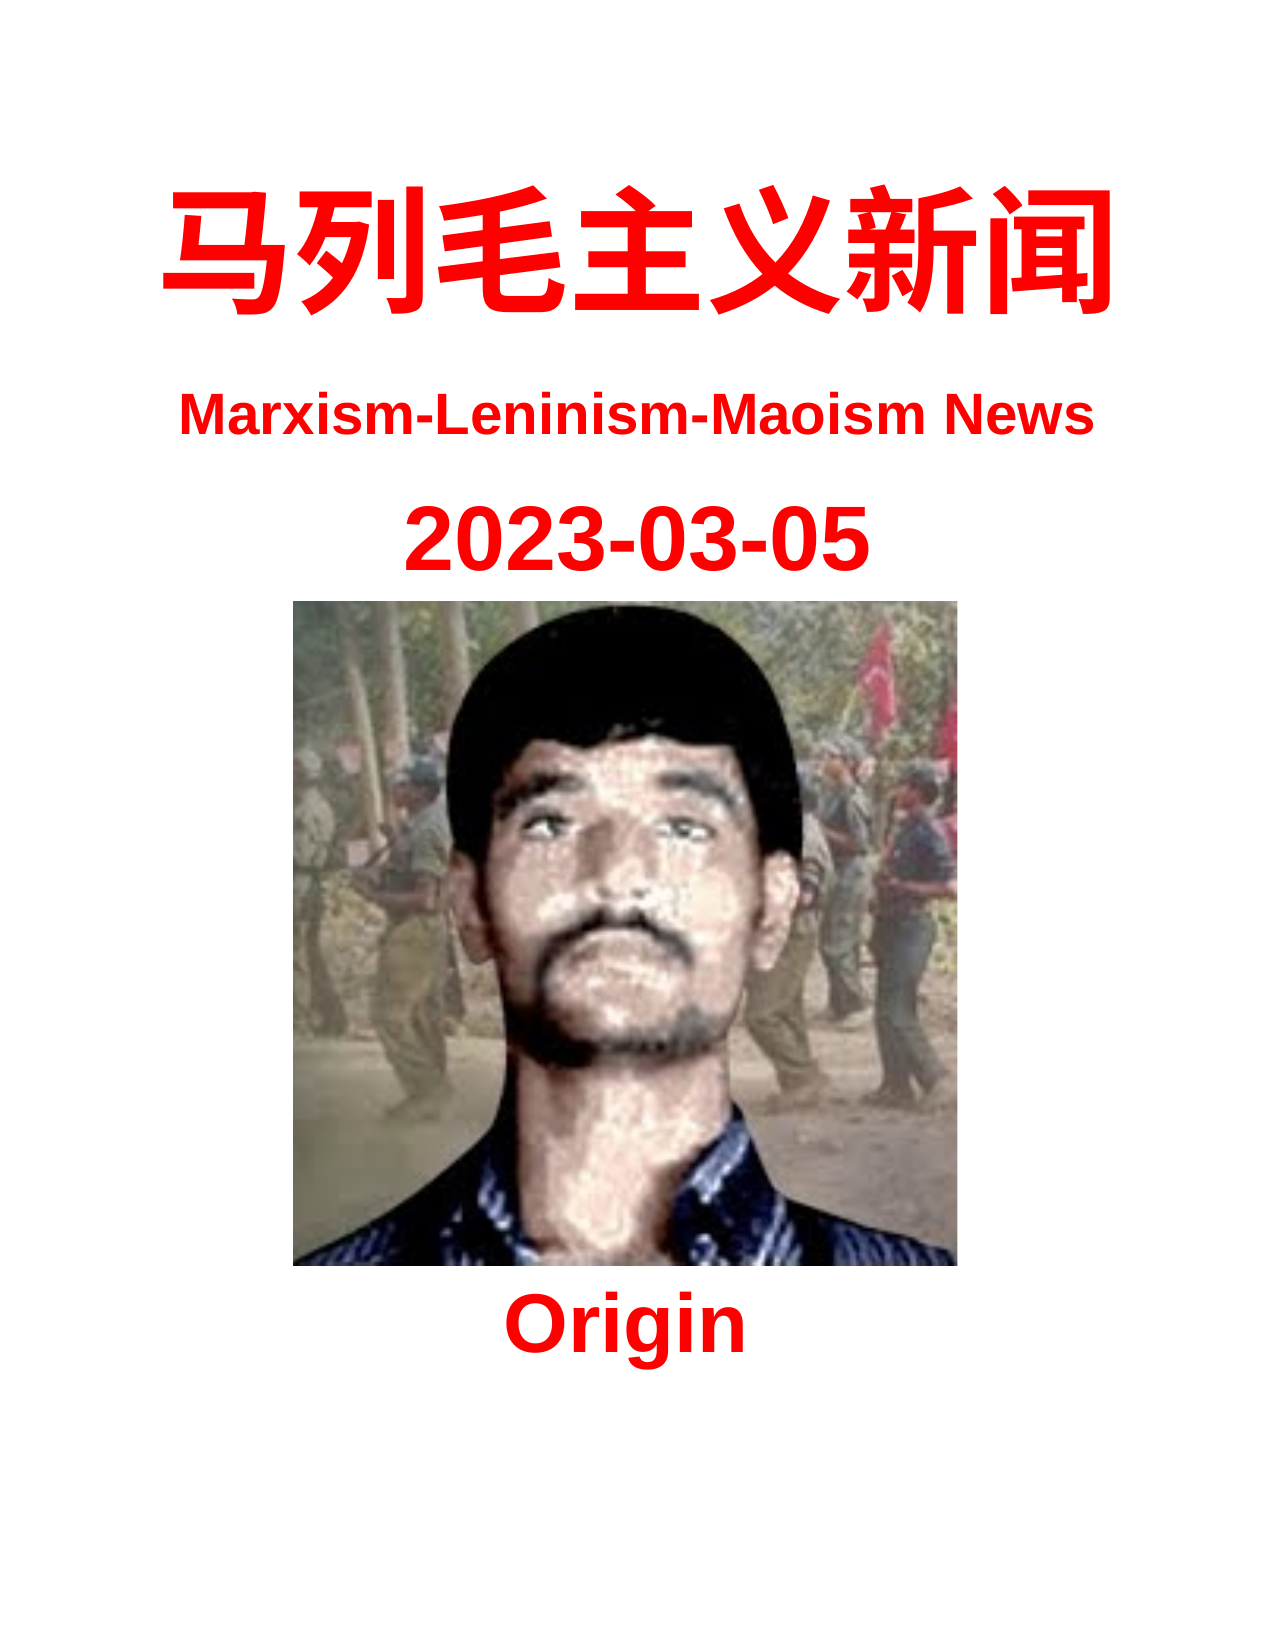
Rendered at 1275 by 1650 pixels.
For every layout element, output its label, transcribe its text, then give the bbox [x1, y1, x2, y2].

picture [293, 601, 958, 1266]
subtitle 马列毛主义新闻 [118, 143, 1157, 342]
subtitle Origin [118, 1274, 1157, 1370]
subtitle Marxism-Leninism-Maoism News [118, 380, 1157, 447]
subtitle 2023-03-05 [118, 484, 1157, 590]
